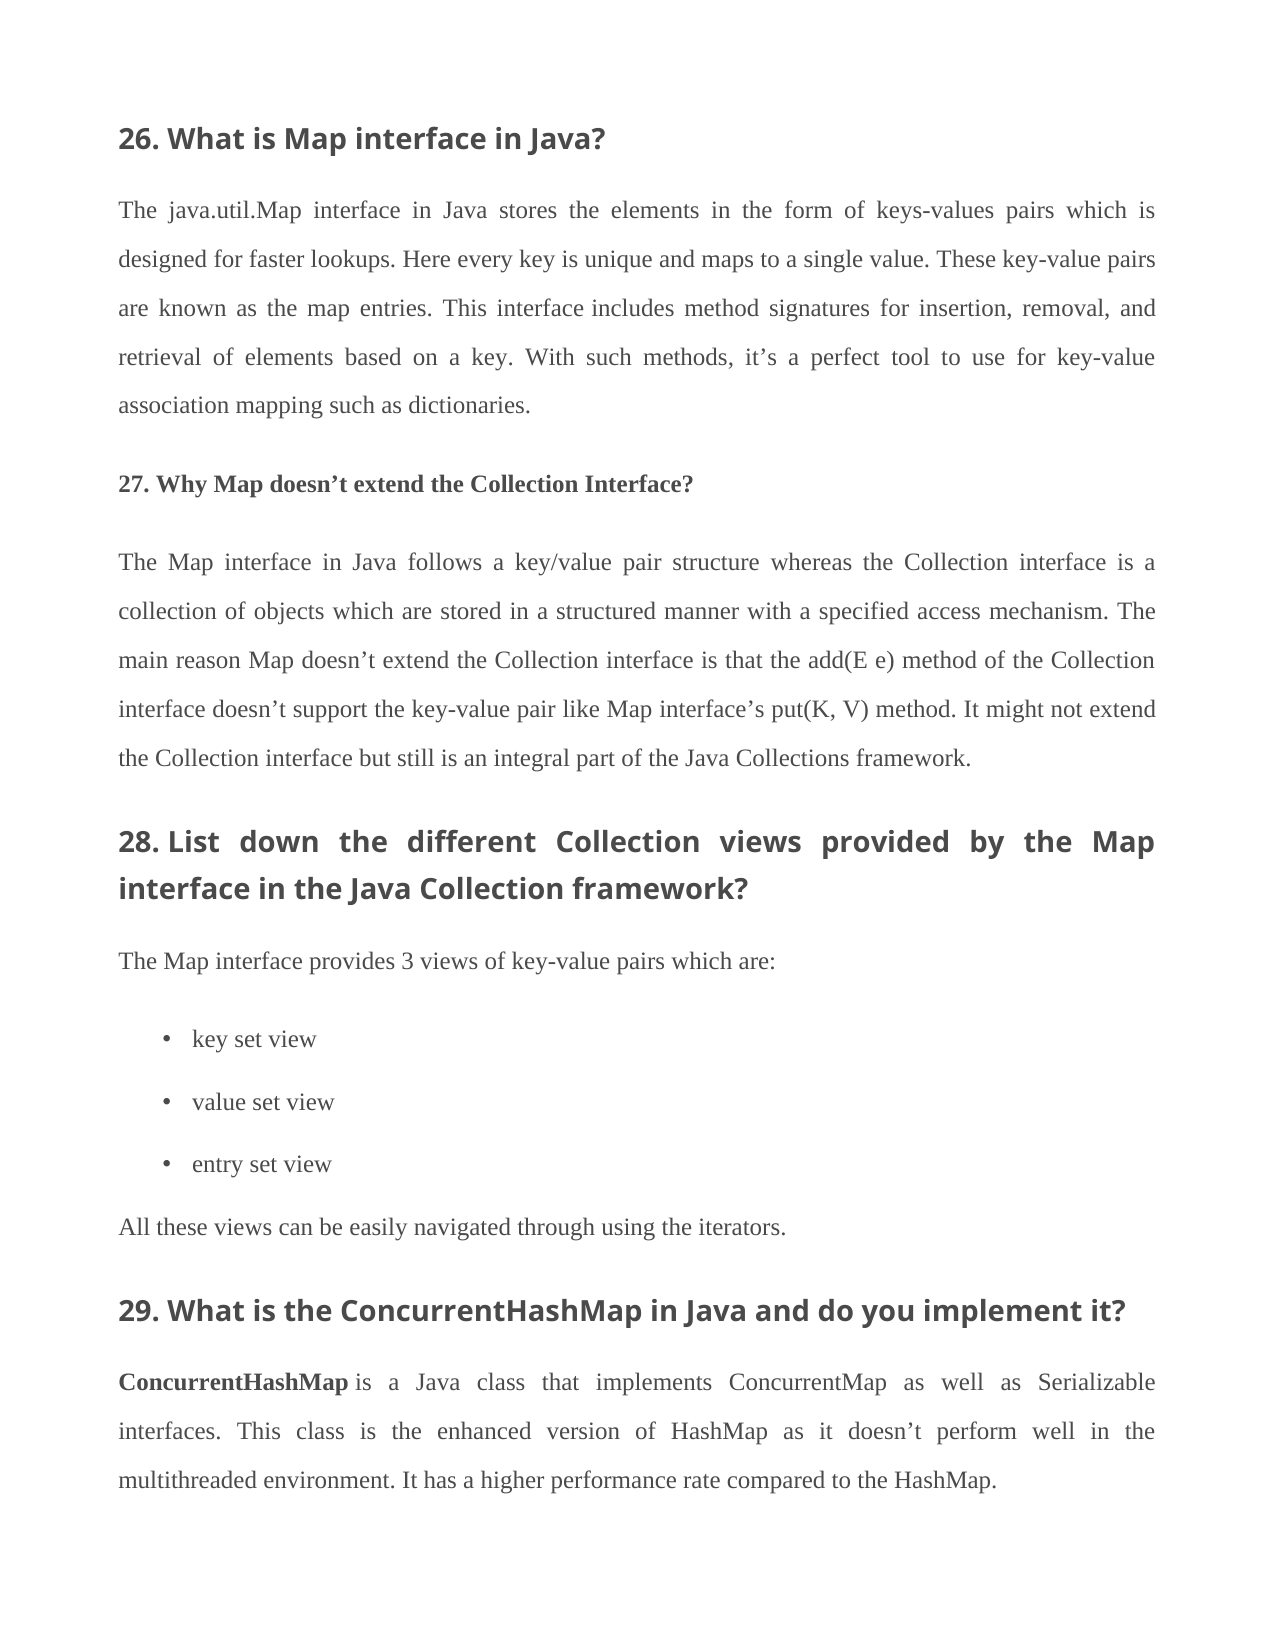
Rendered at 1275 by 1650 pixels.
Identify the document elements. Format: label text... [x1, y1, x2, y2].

text 27. Why Map doesn’t extend the Collection Interface? [118, 469, 1157, 498]
text ConcurrentHashMap is a Java class that implements ConcurrentMap as well as Serializable interfaces. This class is the enhanced version of HashMap as it doesn’t perform well in the multithreaded environment. It has a higher performance rate compared to the HashMap. [118, 1367, 1157, 1493]
list entry set view [162, 1149, 1157, 1178]
text The Map interface provides 3 views of key-value pairs which are: [118, 946, 1157, 974]
subtitle 26. What is Map interface in Java? [118, 118, 1157, 158]
subtitle 29. What is the ConcurrentHashMap in Java and do you implement it? [118, 1290, 1157, 1329]
text The Map interface in Java follows a key/value pair structure whereas the Collection interface is a collection of objects which are stored in a structured manner with a specified access mechanism. The main reason Map doesn’t extend the Collection interface is that the add(E e) method of the Collection interface doesn’t support the key-value pair like Map interface’s put(K, V) method. It might not extend the Collection interface but still is an integral part of the Java Collections framework. [118, 547, 1157, 771]
list key set view [162, 1024, 1157, 1053]
list value set view [162, 1087, 1157, 1115]
subtitle 28. List down the different Collection views provided by the Map interface in the Java Collection framework? [118, 821, 1157, 908]
text The java.util.Map interface in Java stores the elements in the form of keys-values pairs which is designed for faster lookups. Here every key is unique and maps to a single value. These key-value pairs are known as the map entries. This interface includes method signatures for insertion, removal, and retrieval of elements based on a key. With such methods, it’s a perfect tool to use for key-value association mapping such as dictionaries. [118, 195, 1157, 419]
text All these views can be easily navigated through using the iterators. [118, 1212, 1157, 1240]
